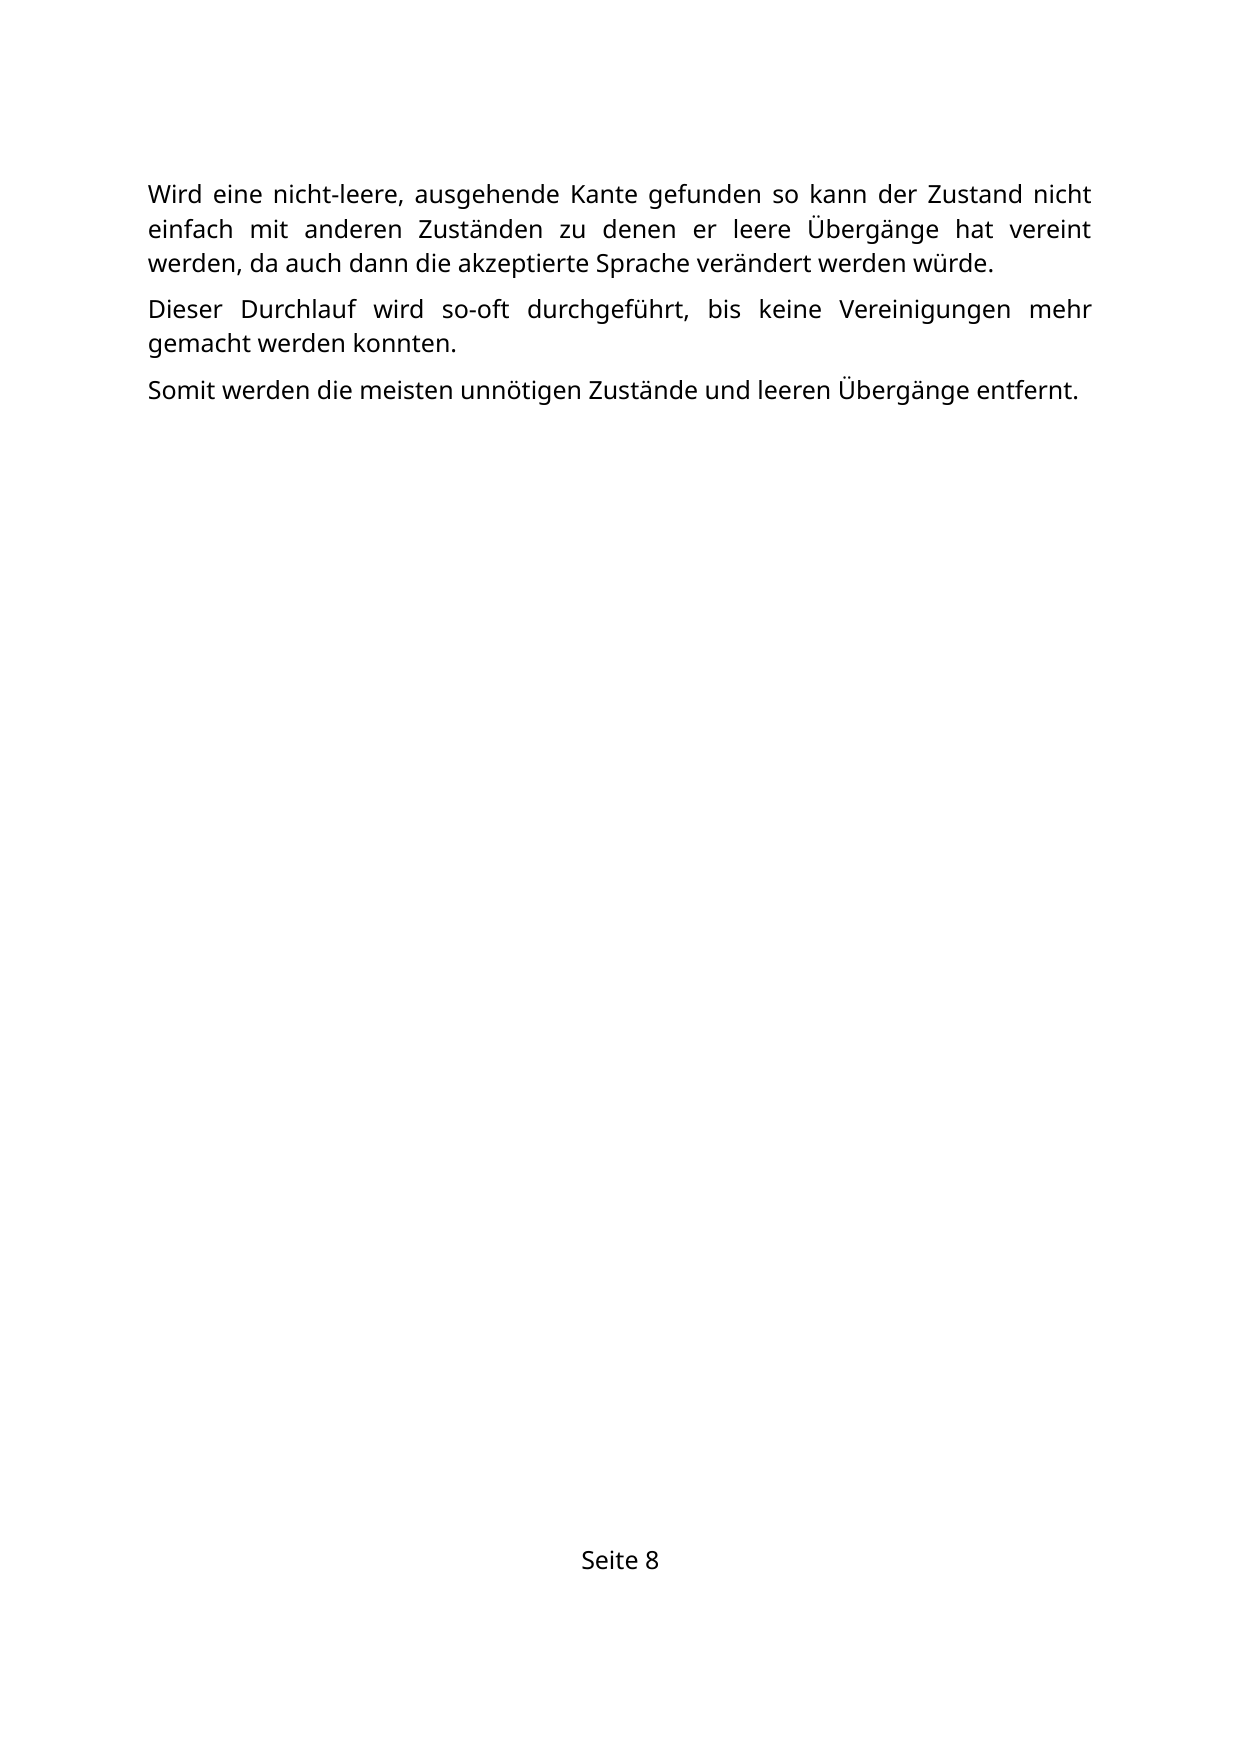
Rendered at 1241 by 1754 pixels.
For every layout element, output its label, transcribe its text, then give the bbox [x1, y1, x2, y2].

text Wird eine nicht-leere, ausgehende Kante gefunden so kann der Zustand nicht einfach mit anderen Zuständen zu denen er leere Übergänge hat vereint werden, da auch dann die akzeptierte Sprache verändert werden würde. [148, 177, 1093, 279]
text Somit werden die meisten unnötigen Zustände und leeren Übergänge entfernt. [148, 372, 1093, 407]
text Dieser Durchlauf wird so-oft durchgeführt, bis keine Vereinigungen mehr gemacht werden konnten. [148, 292, 1093, 360]
